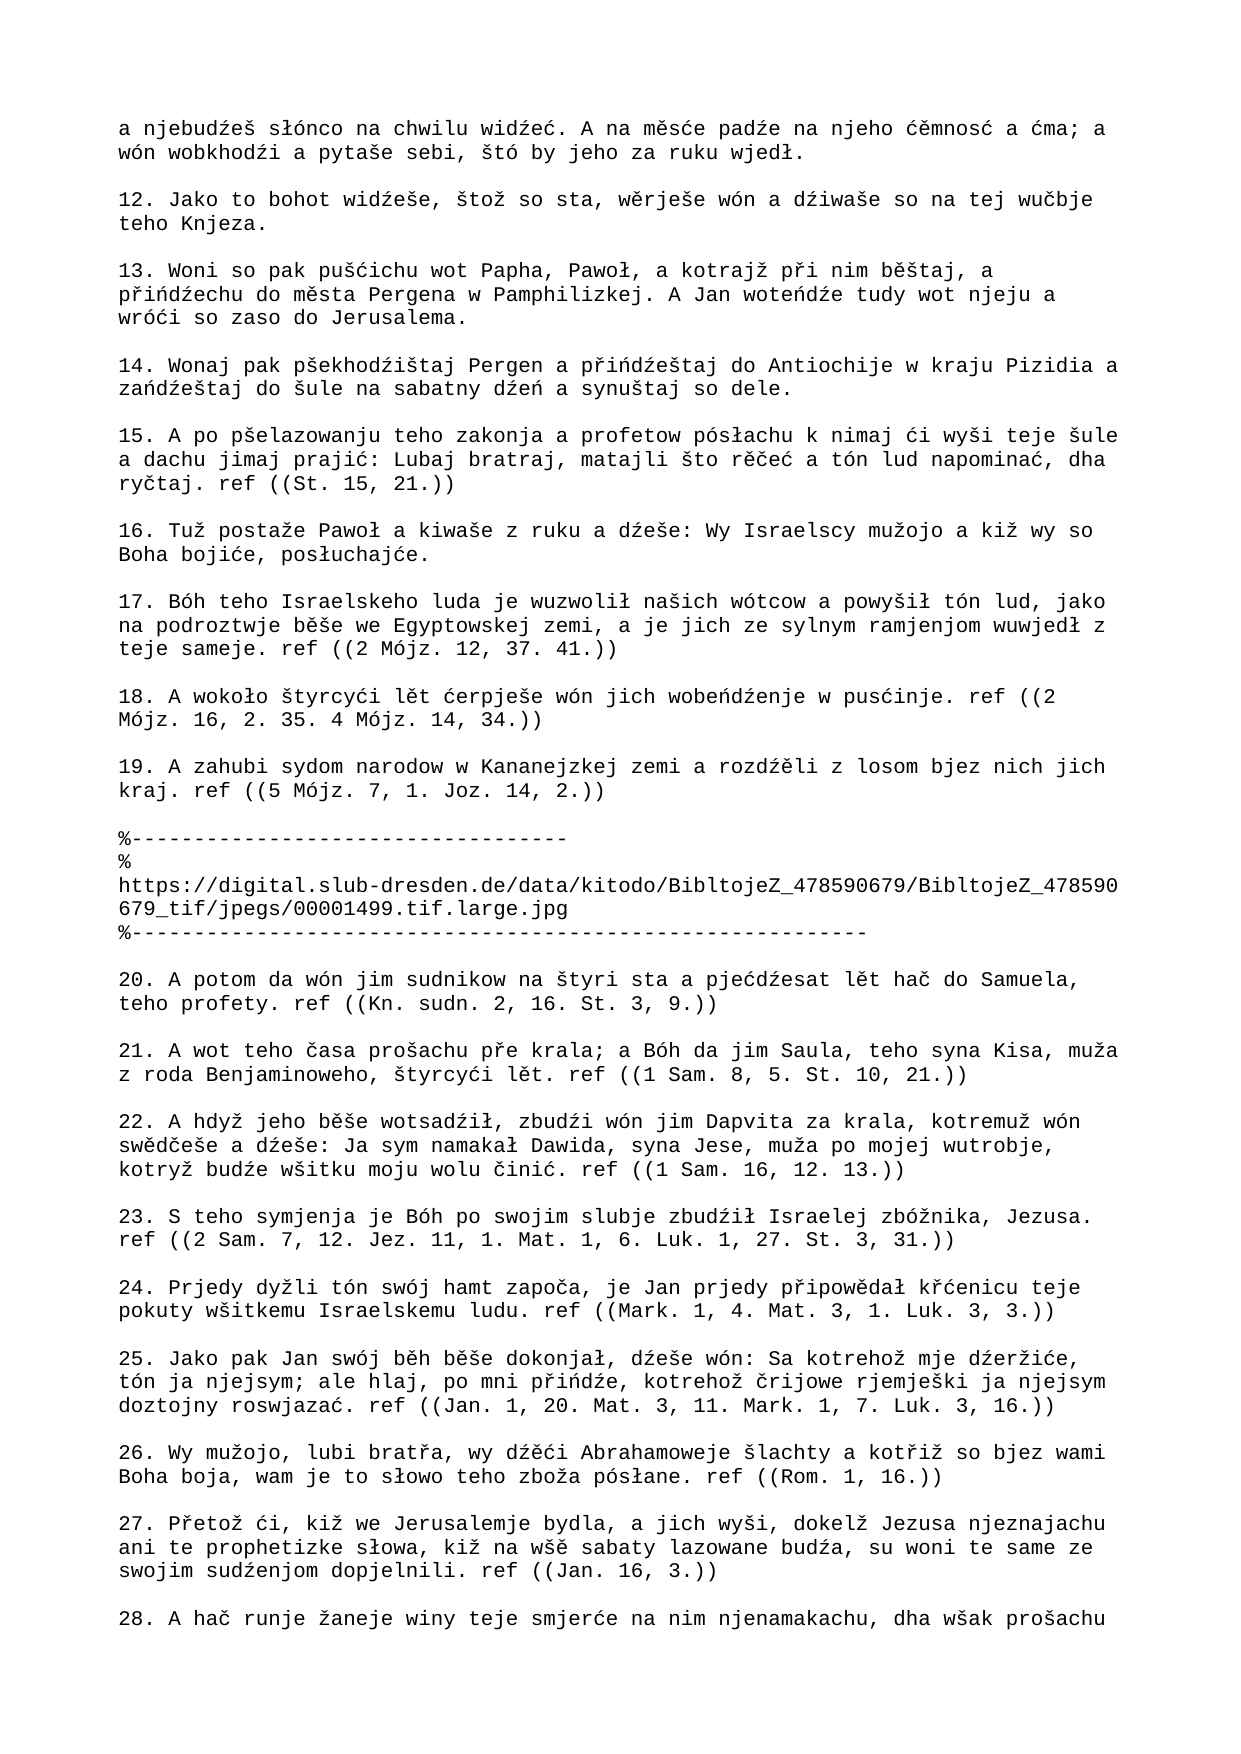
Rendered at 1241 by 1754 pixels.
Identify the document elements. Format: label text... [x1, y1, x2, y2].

text 14. Wonaj pak pšekhodźištaj Pergen a přińdźeštaj do Antiochije w kraju Pizidia a zańdźeštaj do šule na sabatny dźeń a synuštaj so dele. [118, 354, 1122, 402]
text 18. A wokoło štyrcyći lět ćerpješe wón jich wobeńdźenje w pusćinje. ref ((2 Mójz. 16, 2. 35. 4 Mójz. 14, 34.)) [118, 686, 1122, 733]
text 27. Přetož ći, kiž we Jerusalemje bydla, a jich wyši, dokelž Jezusa njeznajachu ani te prophetizke słowa, kiž na wšě sabaty lazowane budźa, su woni te same ze swojim sudźenjom dopjelnili. ref ((Jan. 16, 3.)) [118, 1513, 1122, 1584]
text %----------------------------------------------------------- [118, 922, 1122, 946]
text 13. Woni so pak pušćichu wot Papha, Pawoł, a kotrajž při nim běštaj, a přińdźechu do města Pergena w Pamphilizkej. A Jan woteńdźe tudy wot njeju a wróći so zaso do Jerusalema. [118, 260, 1122, 331]
text 28. A hač runje žaneje winy teje smjerće na nim njenamakachu, dha wšak prošachu [118, 1608, 1122, 1631]
text a njebudźeš słónco na chwilu widźeć. A na měsće padźe na njeho ćěmnosć a ćma; a wón wobkhodźi a pytaše sebi, štó by jeho za ruku wjedł. [118, 118, 1122, 165]
text 23. S teho symjenja je Bóh po swojim slubje zbudźił Israelej zbóžnika, Jezusa. ref ((2 Sam. 7, 12. Jez. 11, 1. Mat. 1, 6. Luk. 1, 27. St. 3, 31.)) [118, 1206, 1122, 1253]
text 24. Prjedy dyžli tón swój hamt započa, je Jan prjedy připowědał křćenicu teje pokuty wšitkemu Israelskemu ludu. ref ((Mark. 1, 4. Mat. 3, 1. Luk. 3, 3.)) [118, 1277, 1122, 1324]
text 22. A hdyž jeho běše wotsadźił, zbudźi wón jim Dapvita za krala, kotremuž wón swědčeše a dźeše: Ja sym namakał Dawida, syna Jese, muža po mojej wutrobje, kotryž budźe wšitku moju wolu činić. ref ((1 Sam. 16, 12. 13.)) [118, 1111, 1122, 1182]
text 15. A po pšelazowanju teho zakonja a profetow pósłachu k nimaj ći wyši teje šule a dachu jimaj prajić: Lubaj bratraj, matajli što rěčeć a tón lud napominać, dha ryčtaj. ref ((St. 15, 21.)) [118, 426, 1122, 496]
text 19. A zahubi sydom narodow w Kananejzkej zemi a rozdźěli z losom bjez nich jich kraj. ref ((5 Mójz. 7, 1. Joz. 14, 2.)) [118, 757, 1122, 804]
text 20. A potom da wón jim sudnikow na štyri sta a pjećdźesat lět hač do Samuela, teho profety. ref ((Kn. sudn. 2, 16. St. 3, 9.)) [118, 969, 1122, 1017]
text 21. A wot teho časa prošachu pře krala; a Bóh da jim Saula, teho syna Kisa, muža z roda Benjaminoweho, štyrcyći lět. ref ((1 Sam. 8, 5. St. 10, 21.)) [118, 1040, 1122, 1088]
text 17. Bóh teho Israelskeho luda je wuzwolił našich wótcow a powyšił tón lud, jako na podroztwje běše we Egyptowskej zemi, a je jich ze sylnym ramjenjom wuwjedł z teje sameje. ref ((2 Mójz. 12, 37. 41.)) [118, 591, 1122, 662]
text %----------------------------------- [118, 827, 1122, 851]
text % https://digital.slub-dresden.de/data/kitodo/BibltojeZ_478590679/BibltojeZ_478590679_tif/jpegs/00001499.tif.large.jpg [118, 851, 1122, 922]
text 12. Jako to bohot widźeše, štož so sta, wěrješe wón a dźiwaše so na tej wučbje teho Knjeza. [118, 189, 1122, 236]
text 26. Wy mužojo, lubi bratřa, wy dźěći Abrahamoweje šlachty a kotřiž so bjez wami Boha boja, wam je to słowo teho zboža pósłane. ref ((Rom. 1, 16.)) [118, 1442, 1122, 1489]
text 16. Tuž postaže Pawoł a kiwaše z ruku a dźeše: Wy Israelscy mužojo a kiž wy so Boha bojiće, posłuchajće. [118, 520, 1122, 567]
text 25. Jako pak Jan swój běh běše dokonjał, dźeše wón: Sa kotrehož mje dźeržiće, tón ja njejsym; ale hlaj, po mni přińdźe, kotrehož črijowe rjemješki ja njejsym doztojny roswjazać. ref ((Jan. 1, 20. Mat. 3, 11. Mark. 1, 7. Luk. 3, 16.)) [118, 1348, 1122, 1419]
